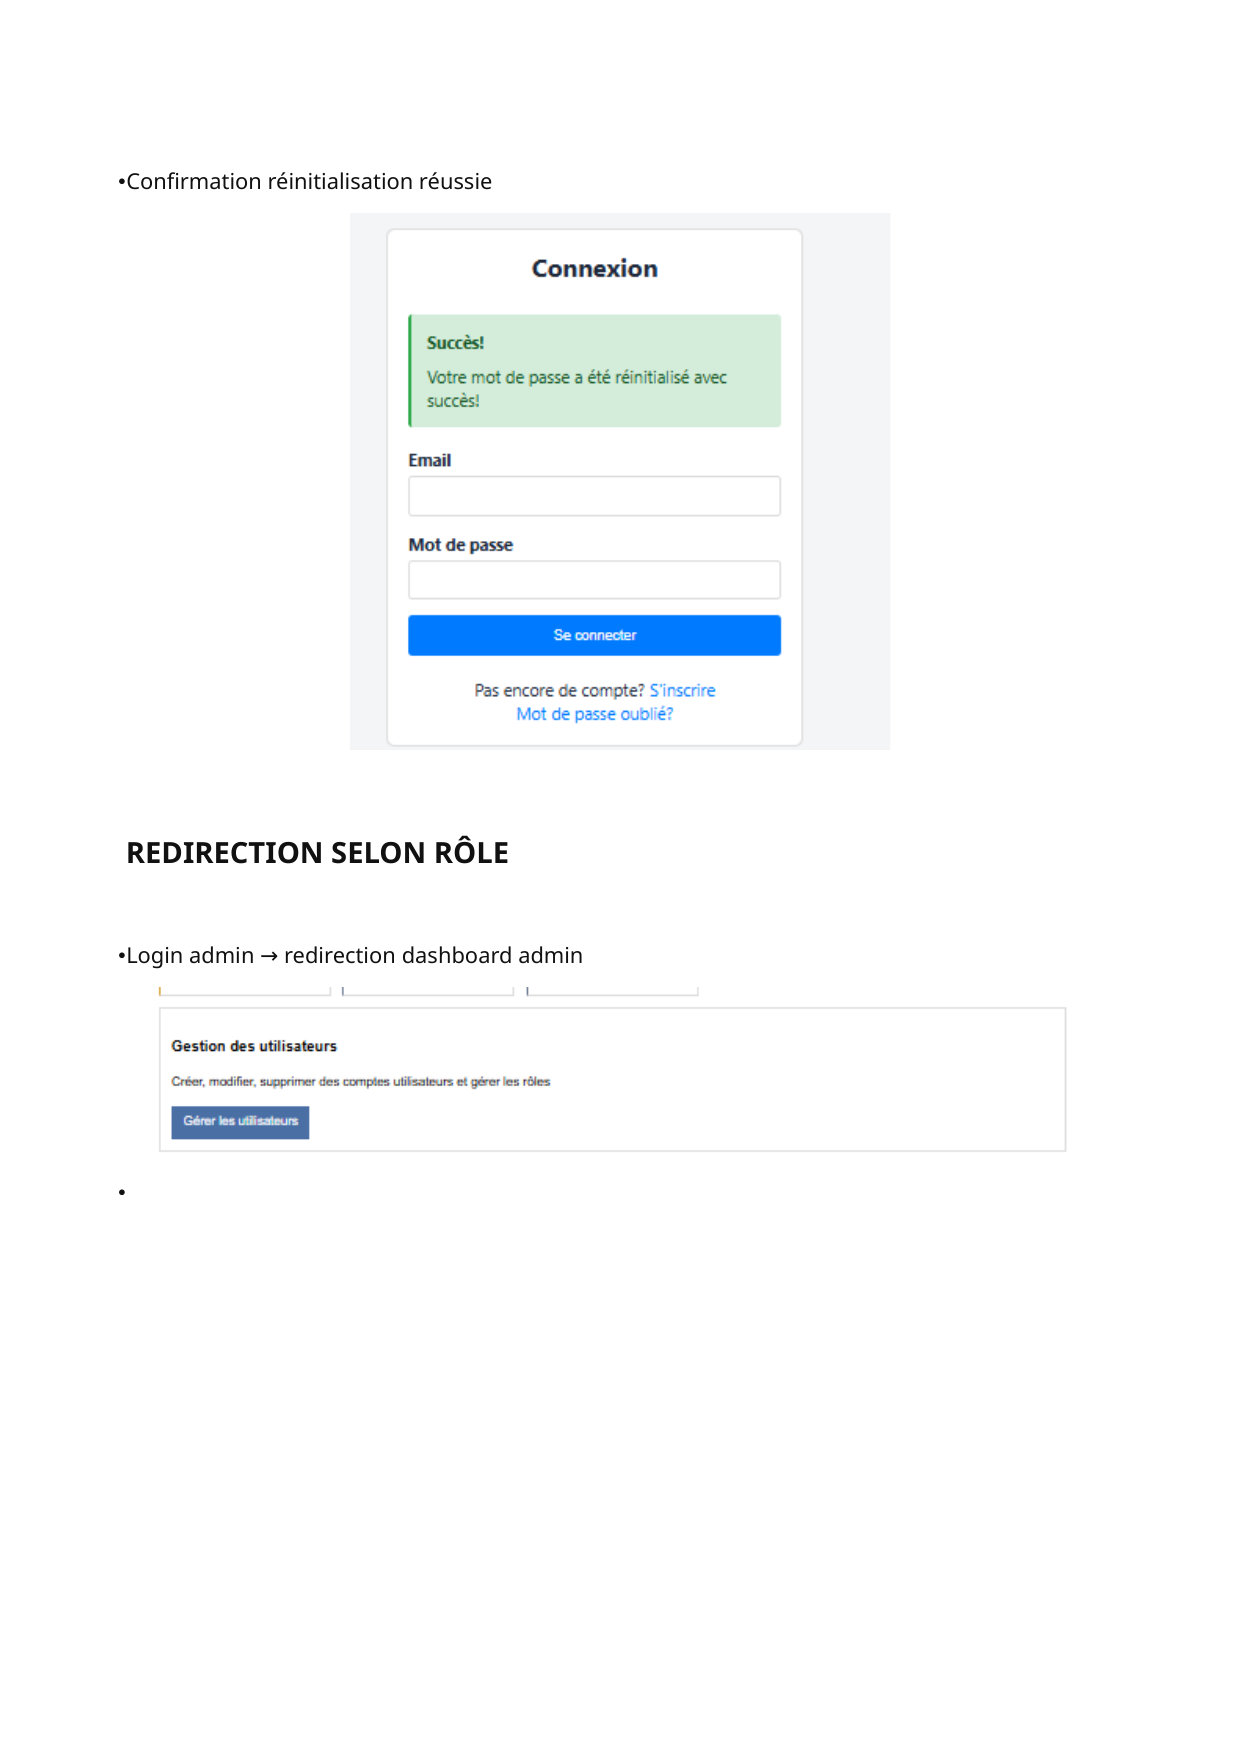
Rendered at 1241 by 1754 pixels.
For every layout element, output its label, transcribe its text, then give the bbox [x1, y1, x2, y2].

list Confirmation réinitialisation réussie [118, 166, 1122, 196]
picture [349, 213, 891, 750]
subtitle REDIRECTION SELON RÔLE [118, 833, 1122, 872]
list Login admin → redirection dashboard admin [118, 940, 1122, 970]
picture [139, 987, 1101, 1160]
